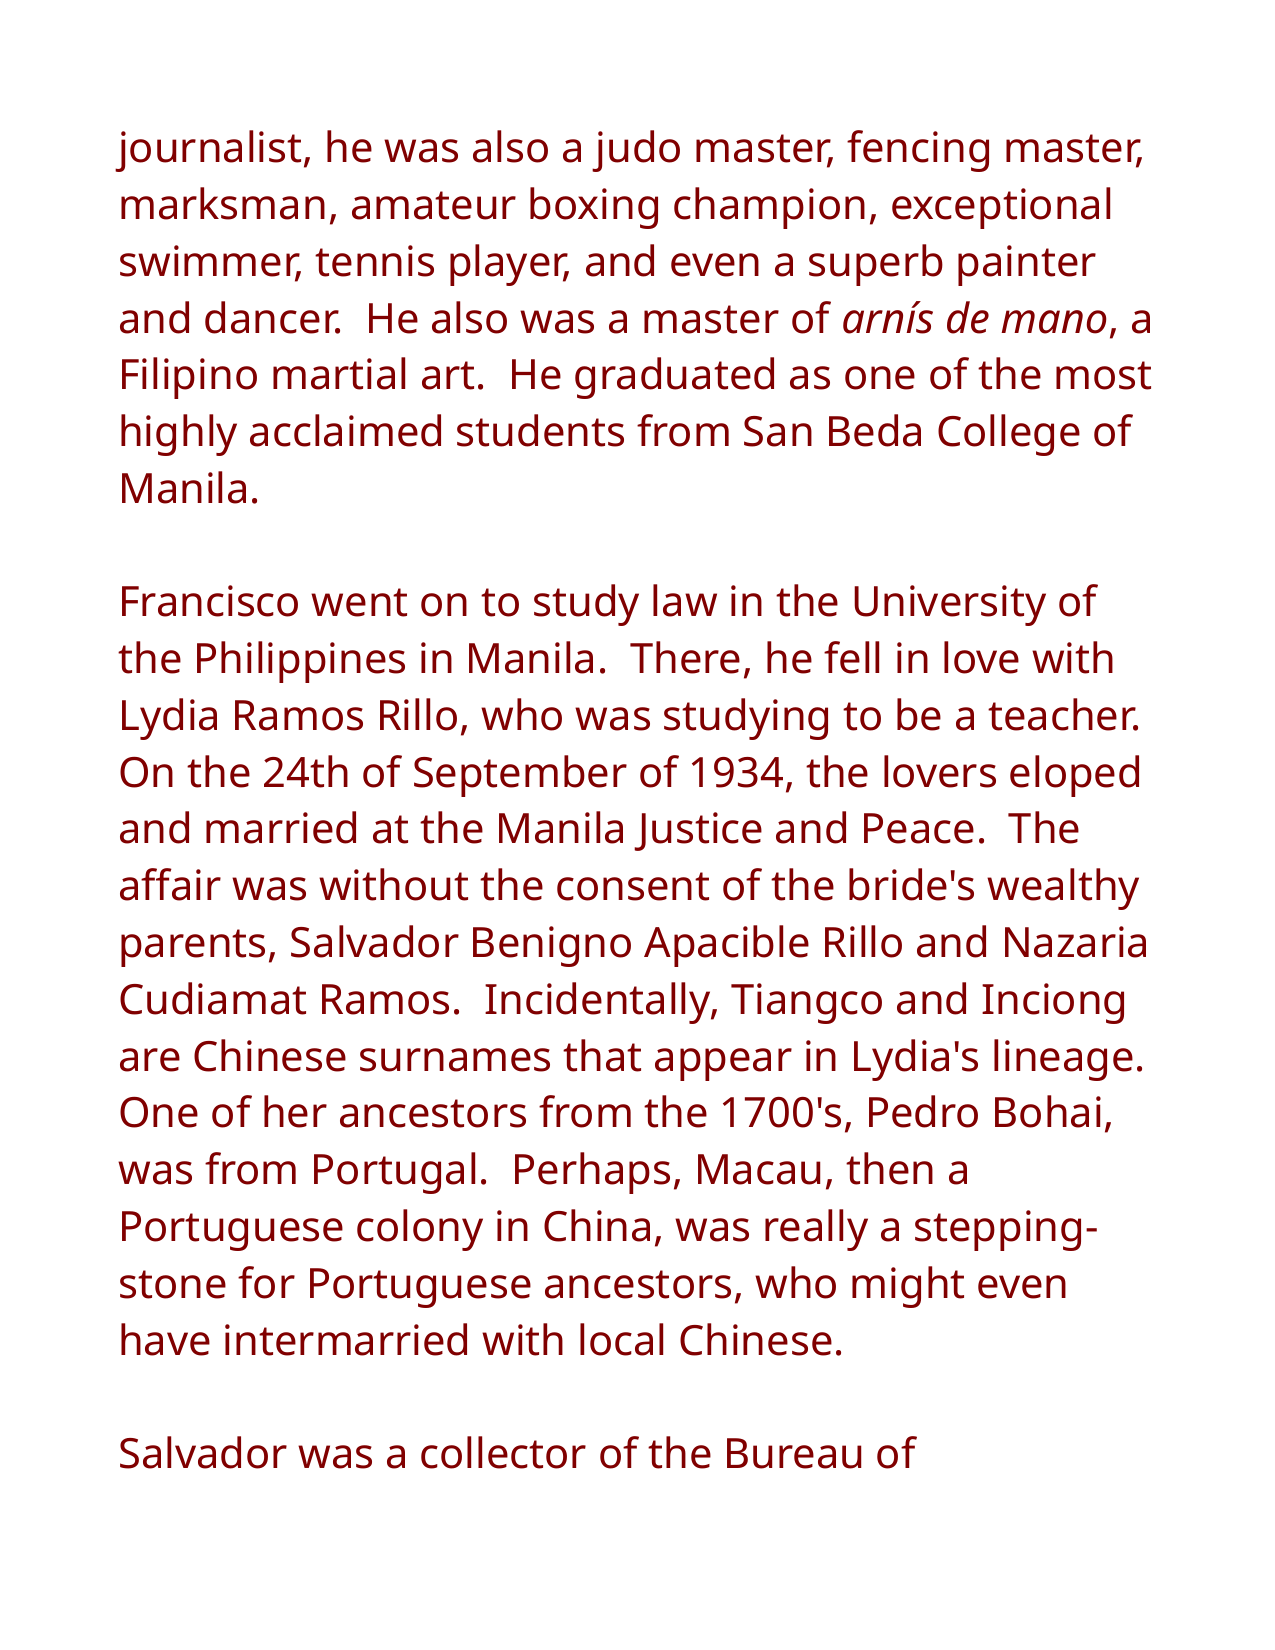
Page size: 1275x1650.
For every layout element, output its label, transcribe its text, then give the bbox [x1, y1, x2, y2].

text Francisco went on to study law in the University of the Philippines in Manila. There, he fell in love with Lydia Ramos Rillo, who was studying to be a teacher. On the 24th of September of 1934, the lovers eloped and married at the Manila Justice and Peace. The affair was without the consent of the bride's wealthy parents, Salvador Benigno Apacible Rillo and Nazaria Cudiamat Ramos. Incidentally, Tiangco and Inciong are Chinese surnames that appear in Lydia's lineage. One of her ancestors from the 1700's, Pedro Bohai, was from Portugal. Perhaps, Macau, then a Portuguese colony in China, was really a stepping-stone for Portuguese ancestors, who might even have intermarried with local Chinese. [118, 572, 1157, 1367]
text Salvador was a collector of the Bureau of [118, 1424, 1157, 1481]
text journalist, he was also a judo master, fencing master, marksman, amateur boxing champion, exceptional swimmer, tennis player, and even a superb painter and dancer. He also was a master of arnís de mano, a Filipino martial art. He graduated as one of the most highly acclaimed students from San Beda College of Manila. [118, 118, 1157, 516]
